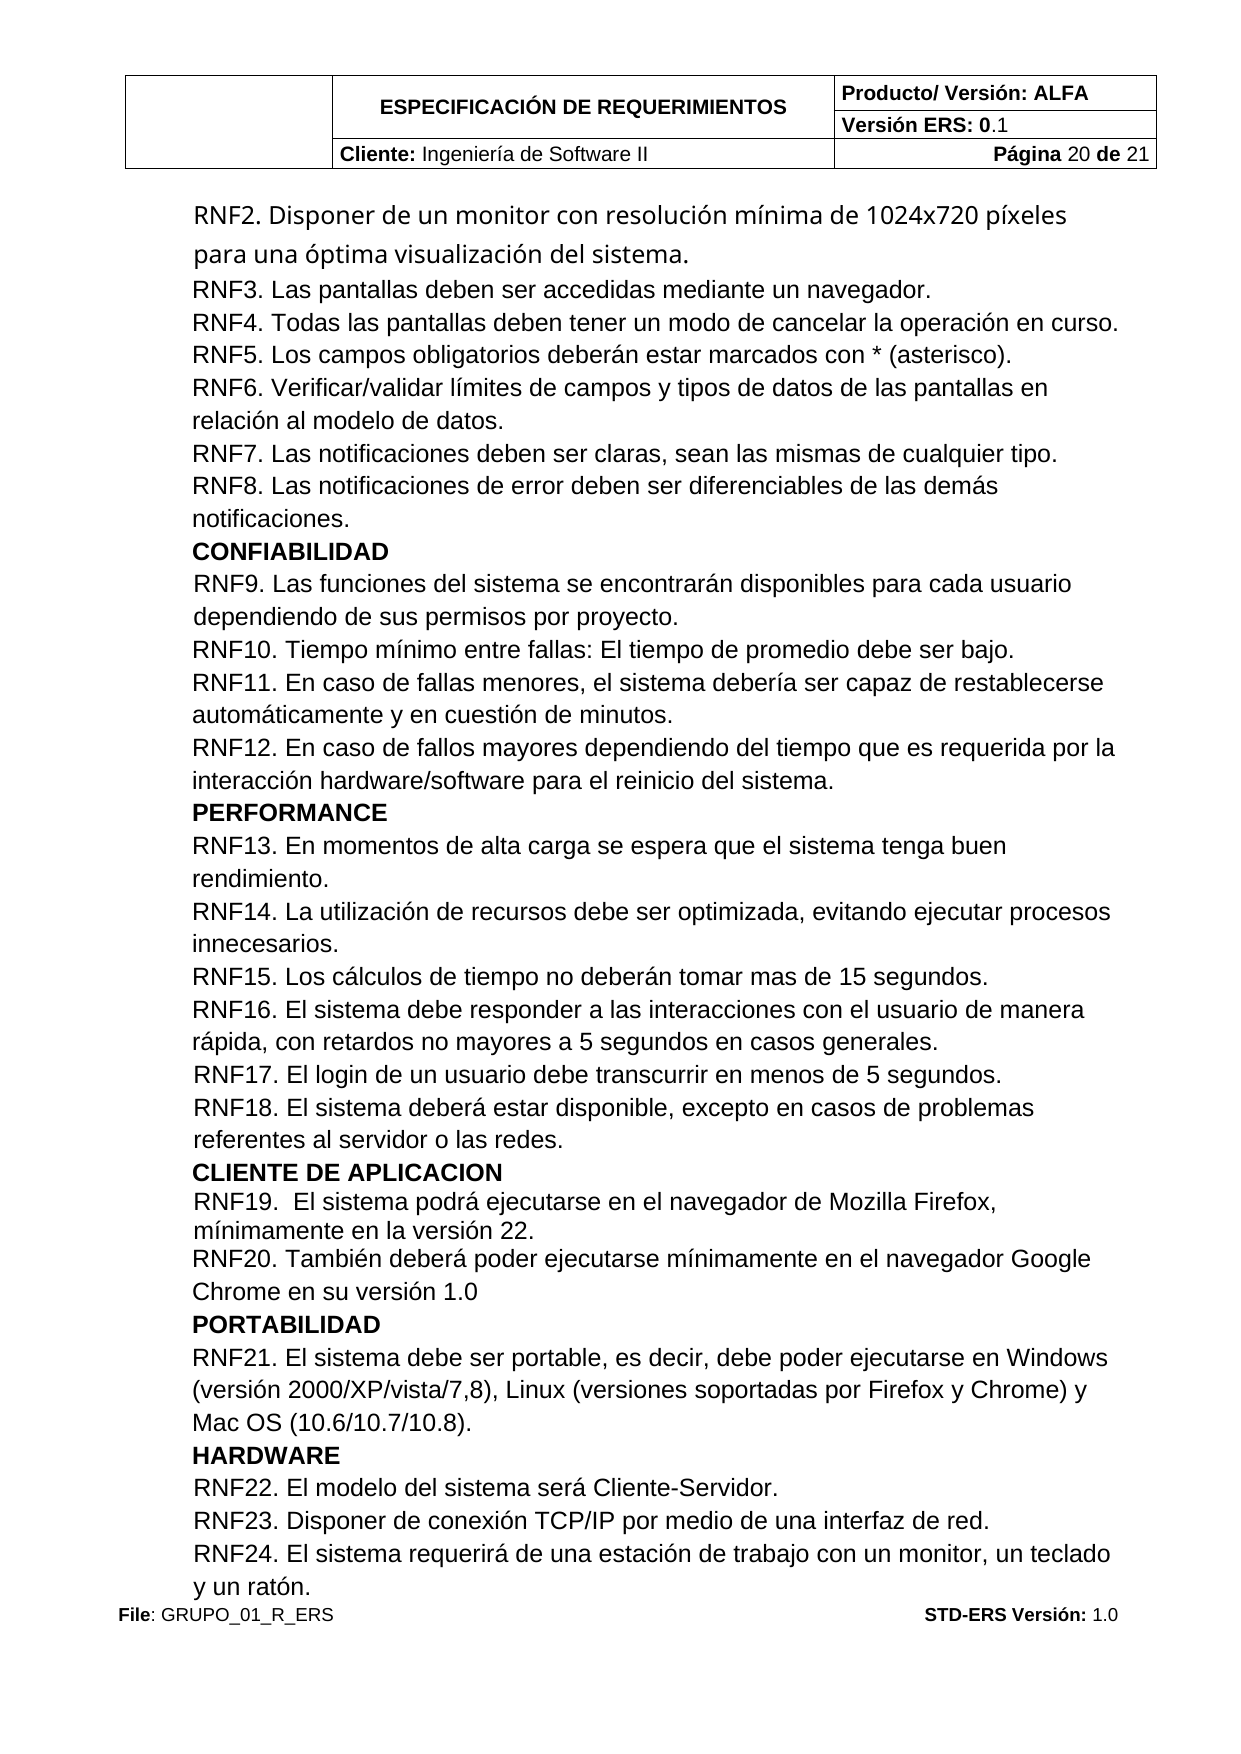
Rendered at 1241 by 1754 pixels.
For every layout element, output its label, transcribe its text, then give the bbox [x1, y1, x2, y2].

list RNF2. Disponer de un monitor con resolución mínima de 1024x720 píxeles para una óptima visualización del sistema. [156, 198, 1122, 270]
text PERFORMANCE [192, 798, 1122, 827]
list RNF20. También deberá poder ejecutarse mínimamente en el navegador Google Chrome en su versión 1.0 [192, 1244, 1122, 1306]
text RNF4. Todas las pantallas deben tener un modo de cancelar la operación en curso. [192, 308, 1122, 337]
text CONFIABILIDAD [192, 537, 1122, 566]
list RNF24. El sistema requerirá de una estación de trabajo con un monitor, un teclado y un ratón. [156, 1539, 1122, 1600]
text RNF3. Las pantallas deben ser accedidas mediante un navegador. [192, 275, 1122, 304]
list RNF7. Las notificaciones deben ser claras, sean las mismas de cualquier tipo. [192, 439, 1122, 467]
list RNF11. En caso de fallas menores, el sistema debería ser capaz de restablecerse automáticamente y en cuestión de minutos. [192, 668, 1122, 729]
list RNF19. El sistema podrá ejecutarse en el navegador de Mozilla Firefox, mínimamente en la versión 22. [156, 1187, 1122, 1244]
text PORTABILIDAD [192, 1310, 1122, 1339]
text RNF6. Verificar/validar límites de campos y tipos de datos de las pantallas en relación al modelo de datos. [192, 373, 1122, 435]
list RNF13. En momentos de alta carga se espera que el sistema tenga buen rendimiento. [192, 831, 1122, 893]
list RNF9. Las funciones del sistema se encontrarán disponibles para cada usuario dependiendo de sus permisos por proyecto. [156, 569, 1122, 631]
list RNF22. El modelo del sistema será Cliente-Servidor. [156, 1473, 1122, 1502]
list RNF16. El sistema debe responder a las interacciones con el usuario de manera rápida, con retardos no mayores a 5 segundos en casos generales. [192, 995, 1122, 1056]
text RNF21. El sistema debe ser portable, es decir, debe poder ejecutarse en Windows (versión 2000/XP/vista/7,8), Linux (versiones soportadas por Firefox y Chrome) y Mac OS (10.6/10.7/10.8). [118, 1343, 1122, 1437]
text RNF8. Las notificaciones de error deben ser diferenciables de las demás notificaciones. [192, 471, 1122, 533]
list RNF12. En caso de fallos mayores dependiendo del tiempo que es requerida por la interacción hardware/software para el reinicio del sistema. [192, 733, 1122, 794]
list RNF18. El sistema deberá estar disponible, excepto en casos de problemas referentes al servidor o las redes. [156, 1093, 1122, 1154]
text CLIENTE DE APLICACION [118, 1158, 1122, 1187]
list RNF14. La utilización de recursos debe ser optimizada, evitando ejecutar procesos innecesarios. [192, 897, 1122, 958]
list RNF23. Disponer de conexión TCP/IP por medio de una interfaz de red. [156, 1506, 1122, 1535]
text HARDWARE [192, 1441, 1122, 1469]
list RNF17. El login de un usuario debe transcurrir en menos de 5 segundos. [156, 1060, 1122, 1089]
list RNF15. Los cálculos de tiempo no deberán tomar mas de 15 segundos. [192, 962, 1122, 991]
list RNF10. Tiempo mínimo entre fallas: El tiempo de promedio debe ser bajo. [192, 635, 1122, 664]
text RNF5. Los campos obligatorios deberán estar marcados con * (asterisco). [192, 341, 1122, 369]
